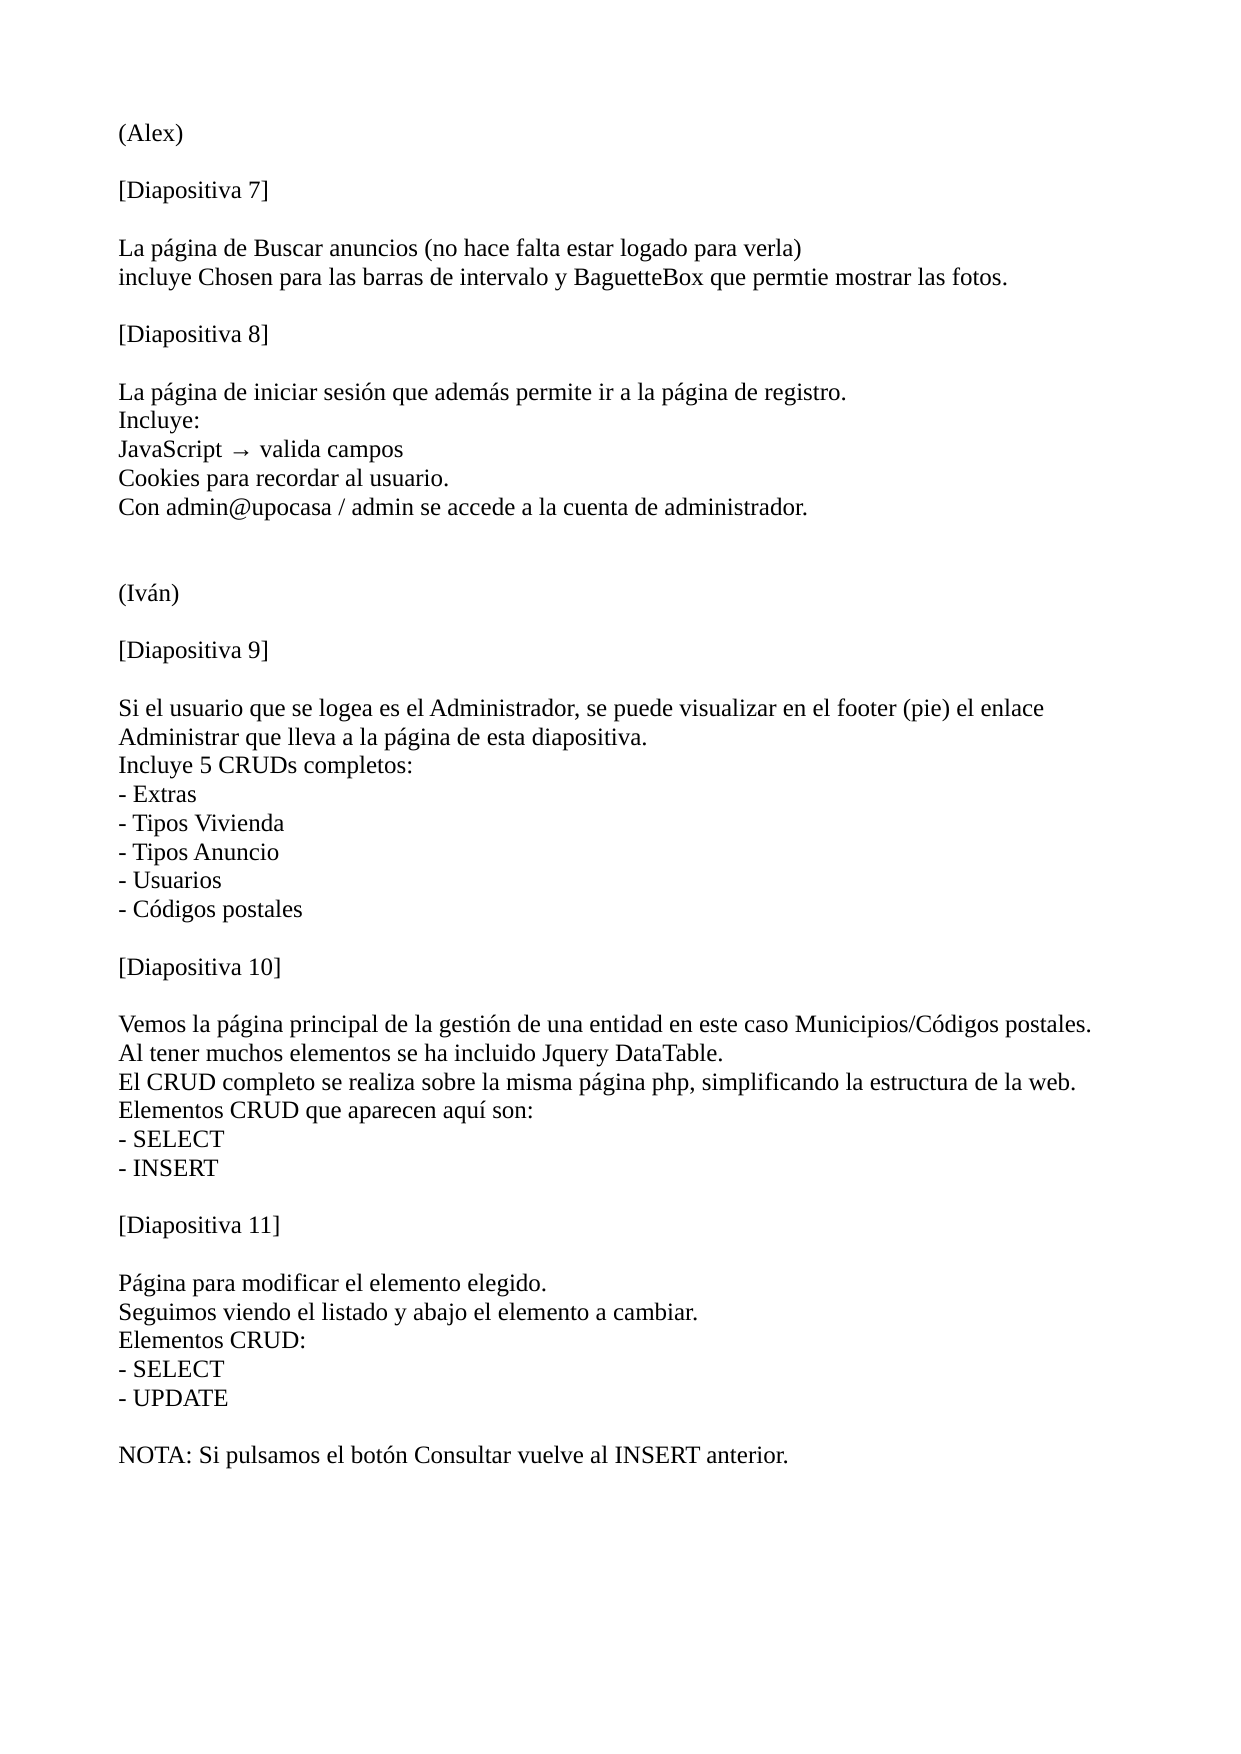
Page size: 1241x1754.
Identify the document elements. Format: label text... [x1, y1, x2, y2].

text - SELECT [118, 1124, 1122, 1153]
text Cookies para recordar al usuario. [118, 463, 1122, 492]
text [Diapositiva 7] [118, 176, 1122, 204]
text Elementos CRUD: [118, 1326, 1122, 1354]
text (Alex) [118, 118, 1122, 147]
text El CRUD completo se realiza sobre la misma página php, simplificando la estructura de la web. [118, 1067, 1122, 1096]
text - Usuarios [118, 866, 1122, 894]
text Seguimos viendo el listado y abajo el elemento a cambiar. [118, 1297, 1122, 1326]
text - Tipos Anuncio [118, 837, 1122, 866]
text - INSERT [118, 1153, 1122, 1182]
text [Diapositiva 9] [118, 636, 1122, 664]
text incluye Chosen para las barras de intervalo y BaguetteBox que permtie mostrar las fotos. [118, 262, 1122, 291]
text Incluye: [118, 406, 1122, 434]
text Con admin@upocasa / admin se accede a la cuenta de administrador. [118, 492, 1122, 521]
text (Iván) [118, 578, 1122, 607]
text - Extras [118, 779, 1122, 808]
text Elementos CRUD que aparecen aquí son: [118, 1096, 1122, 1124]
text Vemos la página principal de la gestión de una entidad en este caso Municipios/Códigos postales. [118, 1009, 1122, 1038]
text La página de iniciar sesión que además permite ir a la página de registro. [118, 377, 1122, 406]
text Página para modificar el elemento elegido. [118, 1268, 1122, 1297]
text Incluye 5 CRUDs completos: [118, 751, 1122, 779]
text Al tener muchos elementos se ha incluido Jquery DataTable. [118, 1038, 1122, 1067]
text JavaScript → valida campos [118, 434, 1122, 463]
text [Diapositiva 11] [118, 1211, 1122, 1239]
text La página de Buscar anuncios (no hace falta estar logado para verla) [118, 233, 1122, 262]
text - Códigos postales [118, 894, 1122, 923]
text Si el usuario que se logea es el Administrador, se puede visualizar en el footer (pie) el enlace Administrar que lleva a la página de esta diapositiva. [118, 693, 1122, 751]
text [Diapositiva 8] [118, 319, 1122, 348]
text NOTA: Si pulsamos el botón Consultar vuelve al INSERT anterior. [118, 1441, 1122, 1469]
text - UPDATE [118, 1383, 1122, 1412]
text [Diapositiva 10] [118, 952, 1122, 981]
text - SELECT [118, 1354, 1122, 1383]
text - Tipos Vivienda [118, 808, 1122, 837]
